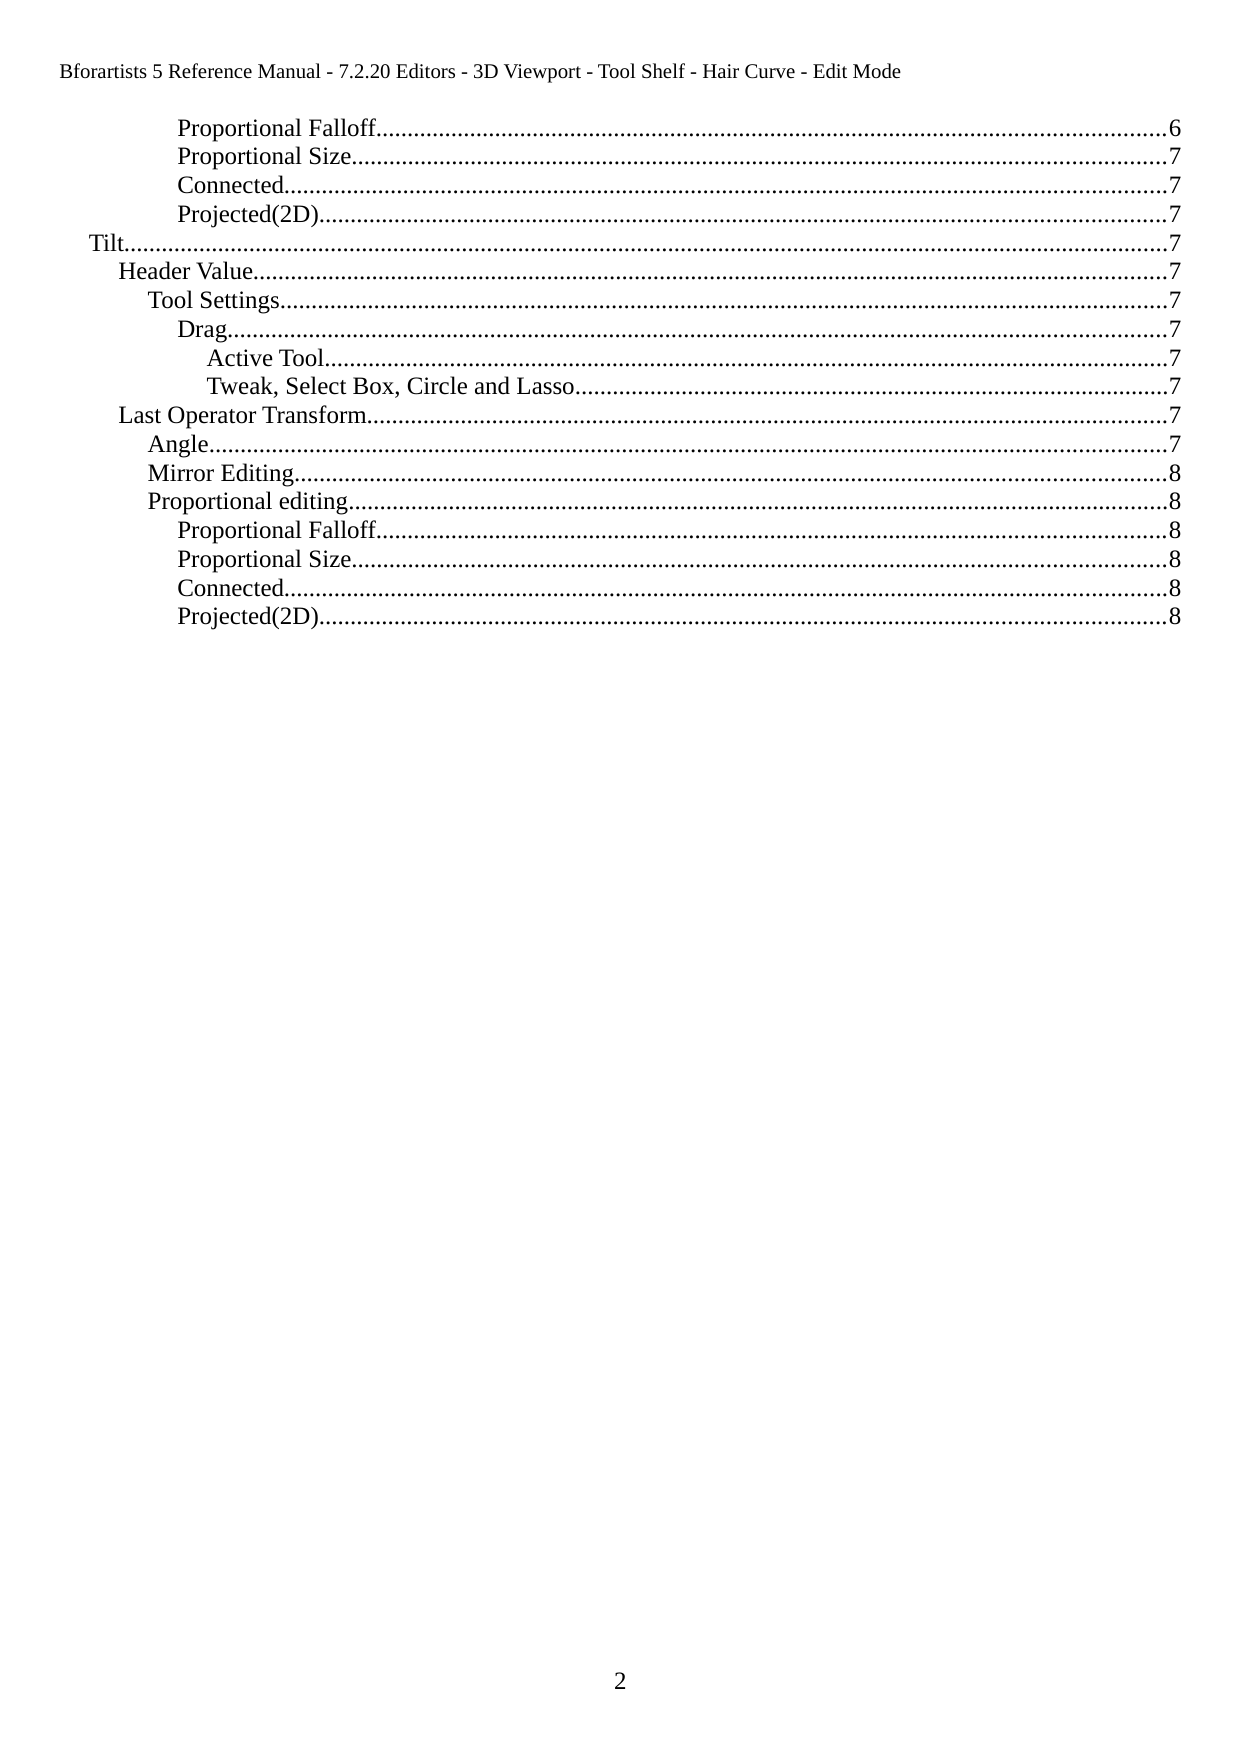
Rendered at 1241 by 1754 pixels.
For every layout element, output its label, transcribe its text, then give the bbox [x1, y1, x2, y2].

text Connected 8 [177, 573, 1181, 601]
text Tweak, Select Box, Circle and Lasso 7 [206, 371, 1181, 400]
text Projected(2D) 7 [177, 199, 1181, 228]
text Active Tool 7 [206, 343, 1181, 371]
text Last Operator Transform 7 [118, 400, 1181, 429]
text Proportional Falloff 8 [177, 515, 1181, 544]
text Connected 7 [177, 170, 1181, 199]
text Proportional editing 8 [147, 486, 1181, 515]
text Tilt 7 [88, 228, 1181, 256]
text Drag 7 [177, 314, 1181, 343]
text Proportional Falloff 6 [177, 113, 1181, 141]
text Proportional Size 7 [177, 141, 1181, 170]
text Projected(2D) 8 [177, 601, 1181, 630]
text Proportional Size 8 [177, 544, 1181, 573]
text Angle 7 [147, 429, 1181, 458]
text Tool Settings 7 [147, 285, 1181, 314]
text Header Value 7 [118, 256, 1181, 285]
text Mirror Editing 8 [147, 458, 1181, 486]
